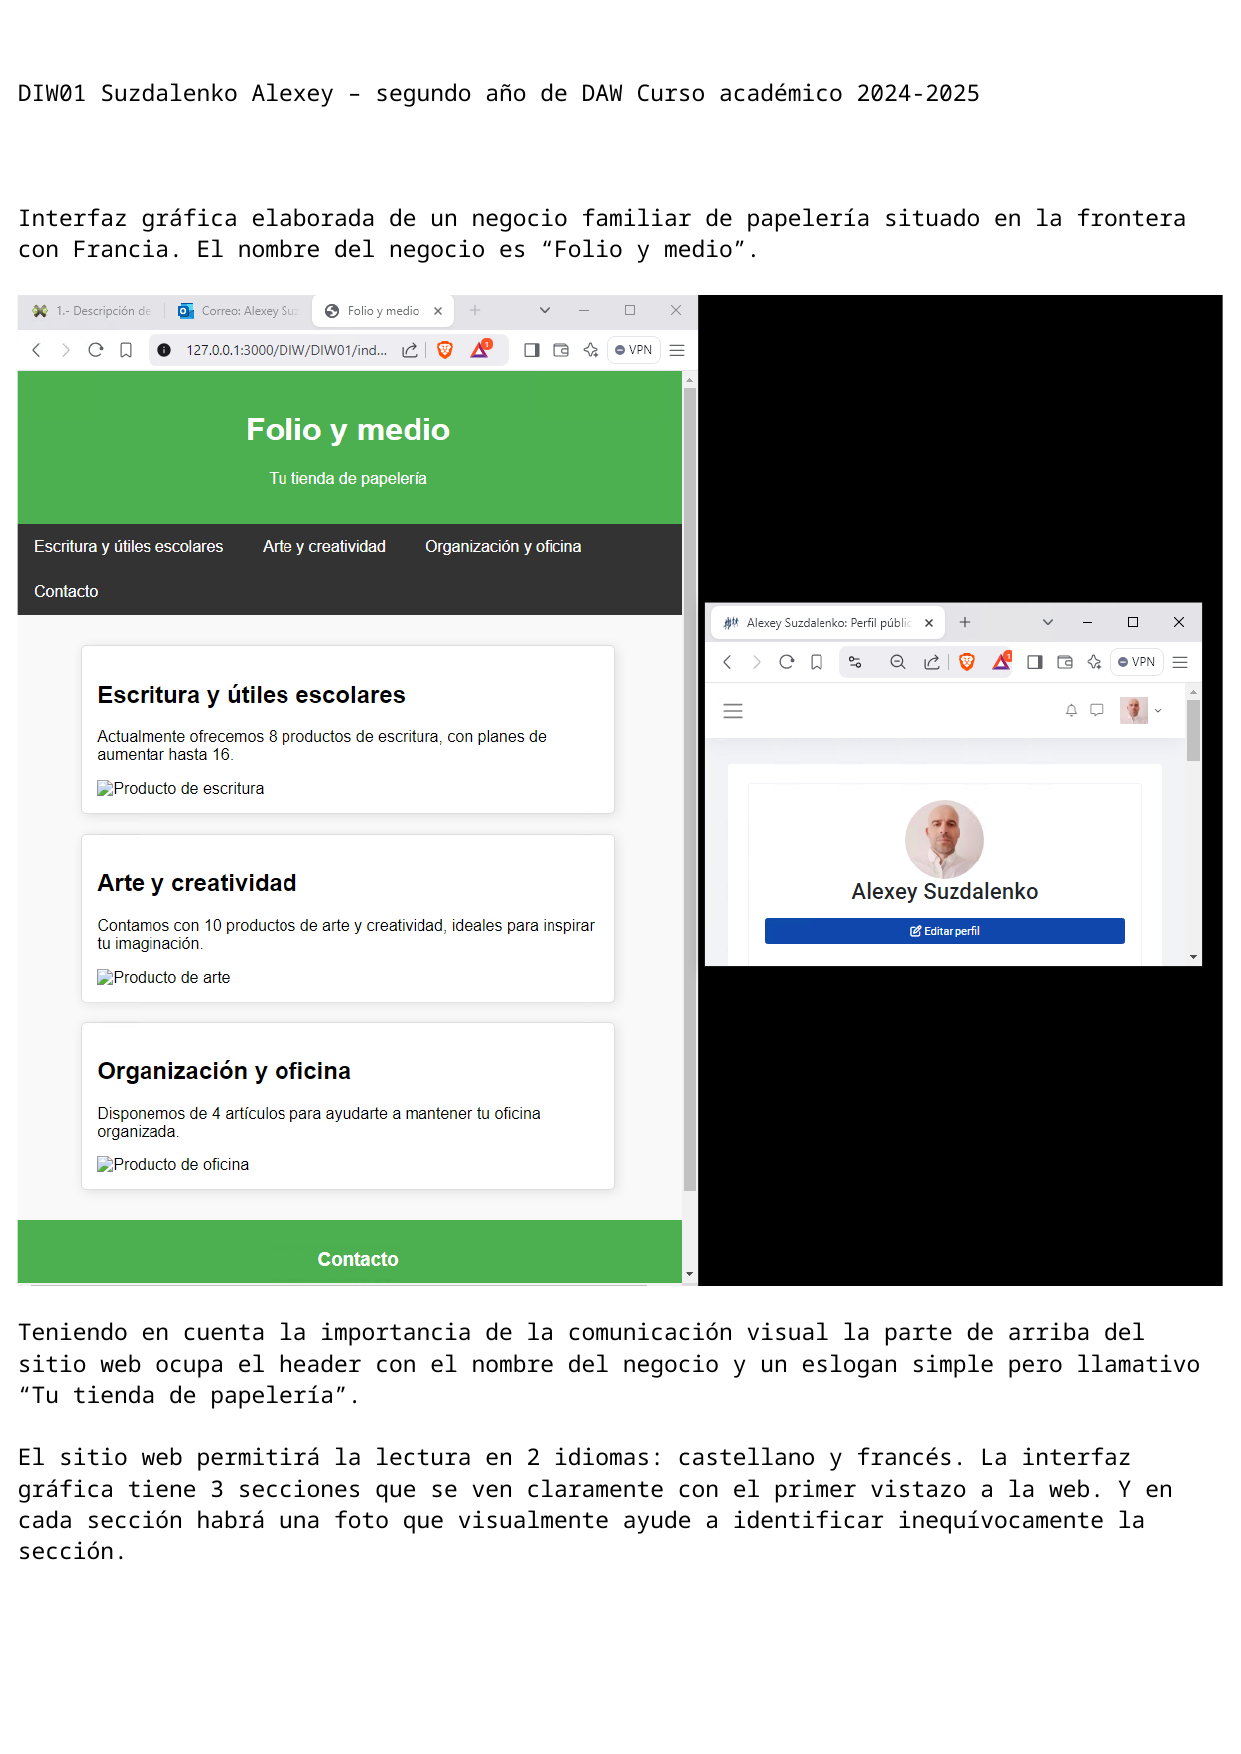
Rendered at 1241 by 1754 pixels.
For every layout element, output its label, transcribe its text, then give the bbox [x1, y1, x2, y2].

text Interfaz gráfica elaborada de un negocio familiar de papelería situado en la frontera con Francia. El nombre del negocio es “Folio y medio”. [18, 202, 1222, 264]
picture [17, 295, 1223, 1286]
text El sitio web permitirá la lectura en 2 idiomas: castellano y francés. La interfaz gráfica tiene 3 secciones que se ven claramente con el primer vistazo a la web. Y en cada sección habrá una foto que visualmente ayude a identificar inequívocamente la sección. [18, 1441, 1222, 1566]
text DIW01 Suzdalenko Alexey – segundo año de DAW Curso académico 2024-2025 [18, 77, 1222, 108]
text Teniendo en cuenta la importancia de la comunicación visual la parte de arriba del sitio web ocupa el header con el nombre del negocio y un eslogan simple pero llamativo “Tu tienda de papelería”. [18, 1316, 1222, 1410]
